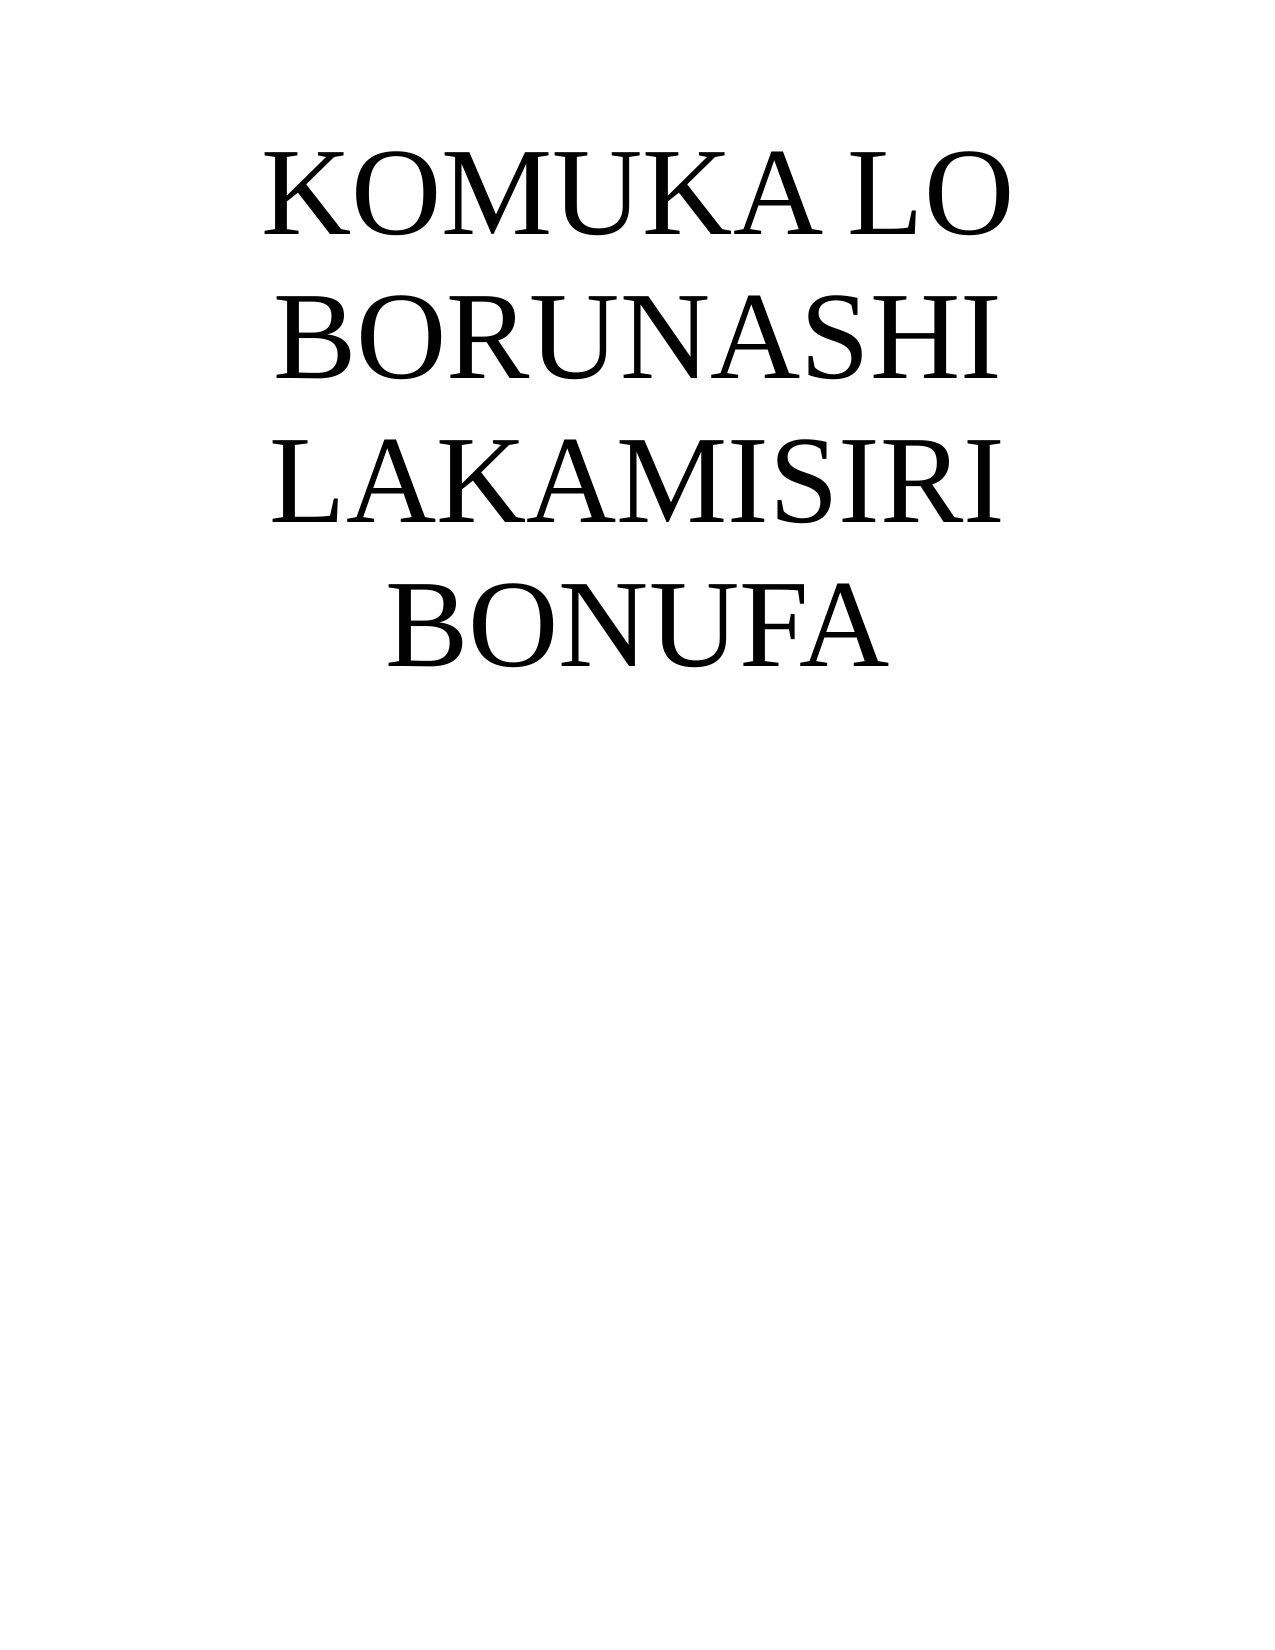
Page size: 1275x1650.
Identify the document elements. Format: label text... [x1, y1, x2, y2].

text KOMUKA LO BORUNASHI LAKAMISIRI BONUFA [118, 118, 1157, 693]
